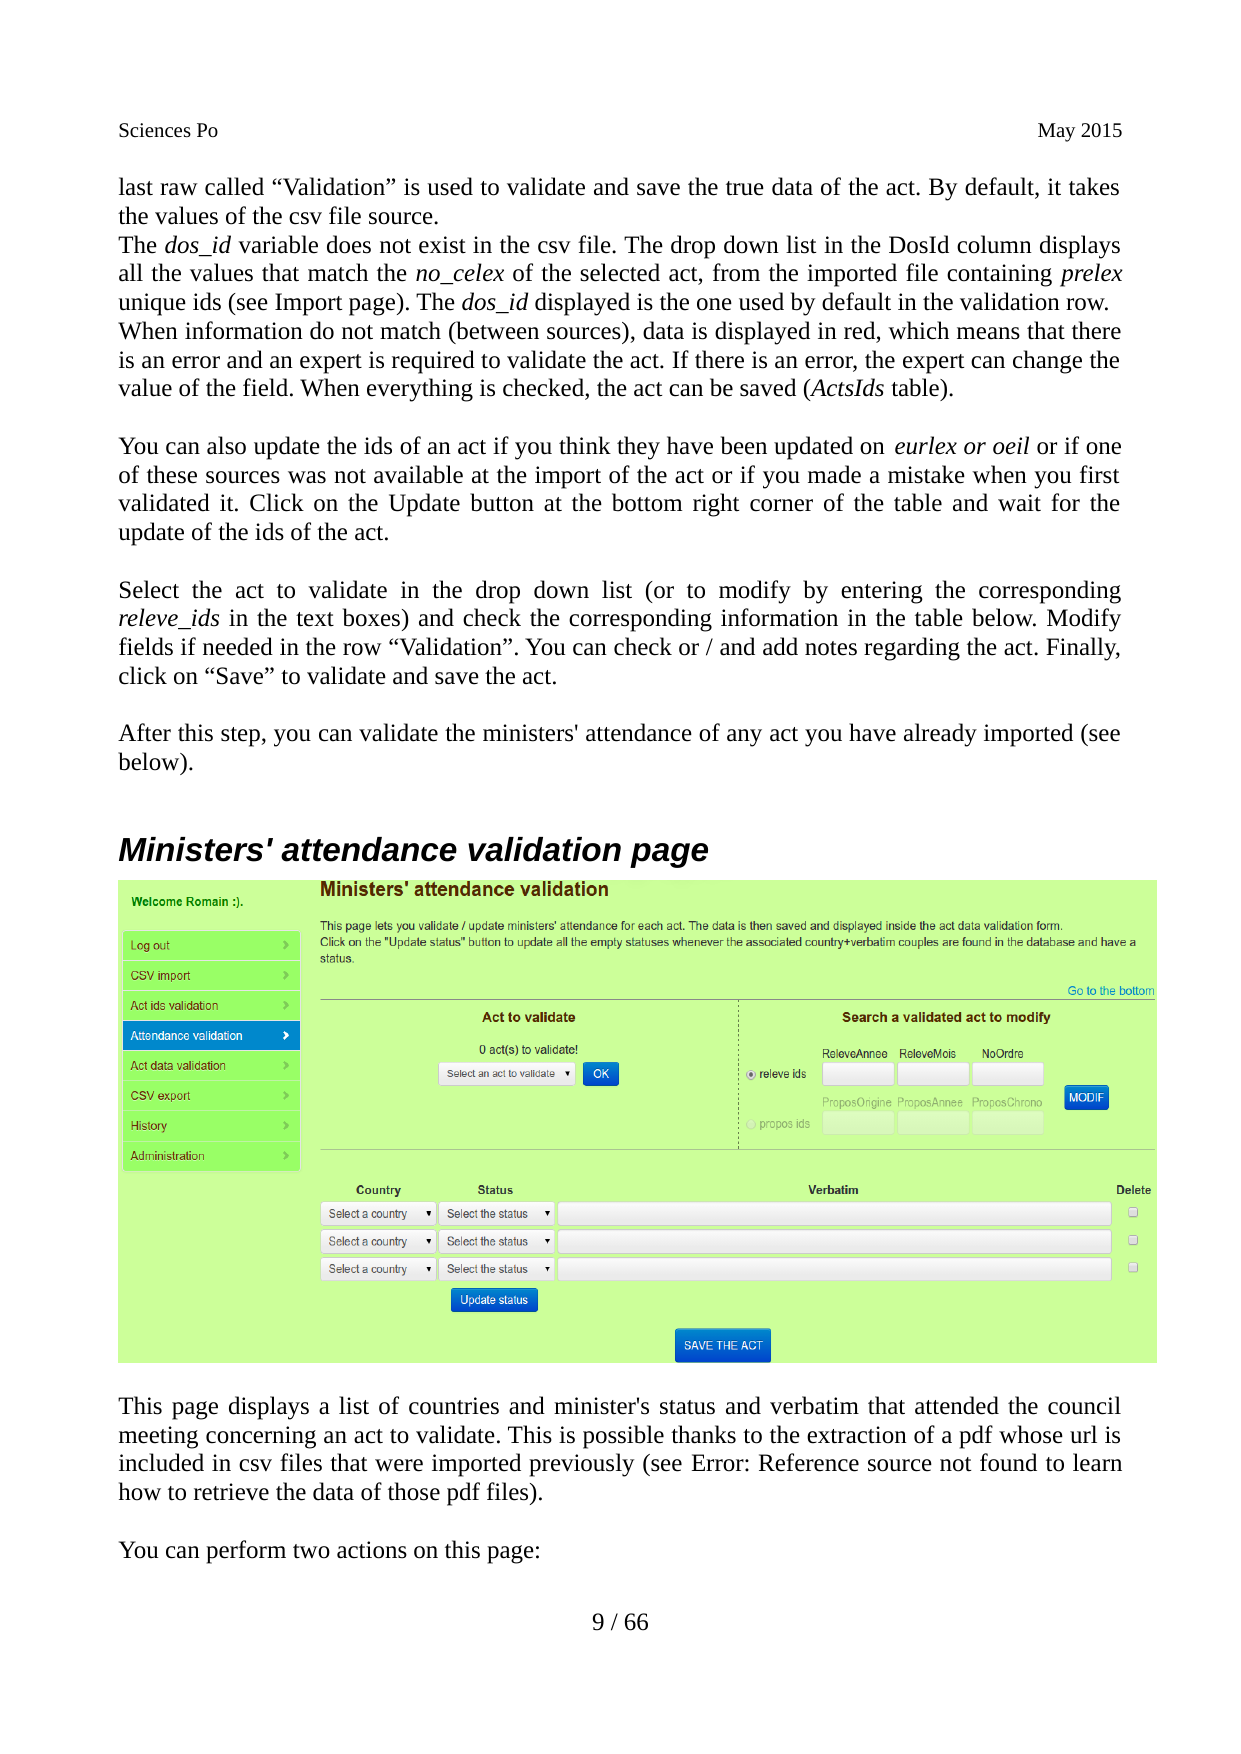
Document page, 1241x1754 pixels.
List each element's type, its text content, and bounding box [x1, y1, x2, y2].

text When information do not match (between sources), data is displayed in red, which means that there is an error and an expert is required to validate the act. If there is an error, the expert can change the value of the field. When everything is checked, the act can be saved (ActsIds table). [118, 316, 1122, 402]
text You can perform two actions on this page: [118, 1535, 1122, 1563]
text After this step, you can validate the ministers' attendance of any act you have already imported (see below). [118, 718, 1122, 776]
text The dos_id variable does not exist in the csv file. The drop down list in the DosId column displays all the values that match the no_celex of the selected act, from the imported file containing prelex unique ids (see Import page). The dos_id displayed is the one used by default in the validation row. [118, 230, 1122, 316]
text You can also update the ids of an act if you think they have been updated on eurlex or oeil or if one of these sources was not available at the import of the act or if you made a mistake when you first validated it. Click on the Update button at the bottom right corner of the table and wait for the update of the ids of the act. [118, 431, 1122, 546]
picture [118, 880, 1157, 1363]
text last raw called “Validation” is used to validate and save the true data of the act. By default, it takes the values of the csv file source. [118, 172, 1122, 230]
text This page displays a list of countries and minister's status and verbatim that attended the council meeting concerning an act to validate. This is possible thanks to the extraction of a pdf whose url is included in csv files that were imported previously (see Error: Reference source not found to learn how to retrieve the data of those pdf files). [118, 1391, 1122, 1506]
subtitle Ministers' attendance validation page [118, 830, 1122, 868]
text Select the act to validate in the drop down list (or to modify by entering the corresponding releve_ids in the text boxes) and check the corresponding information in the table below. Modify fields if needed in the row “Validation”. You can check or / and add notes regarding the act. Finally, click on “Save” to validate and save the act. [118, 575, 1122, 690]
